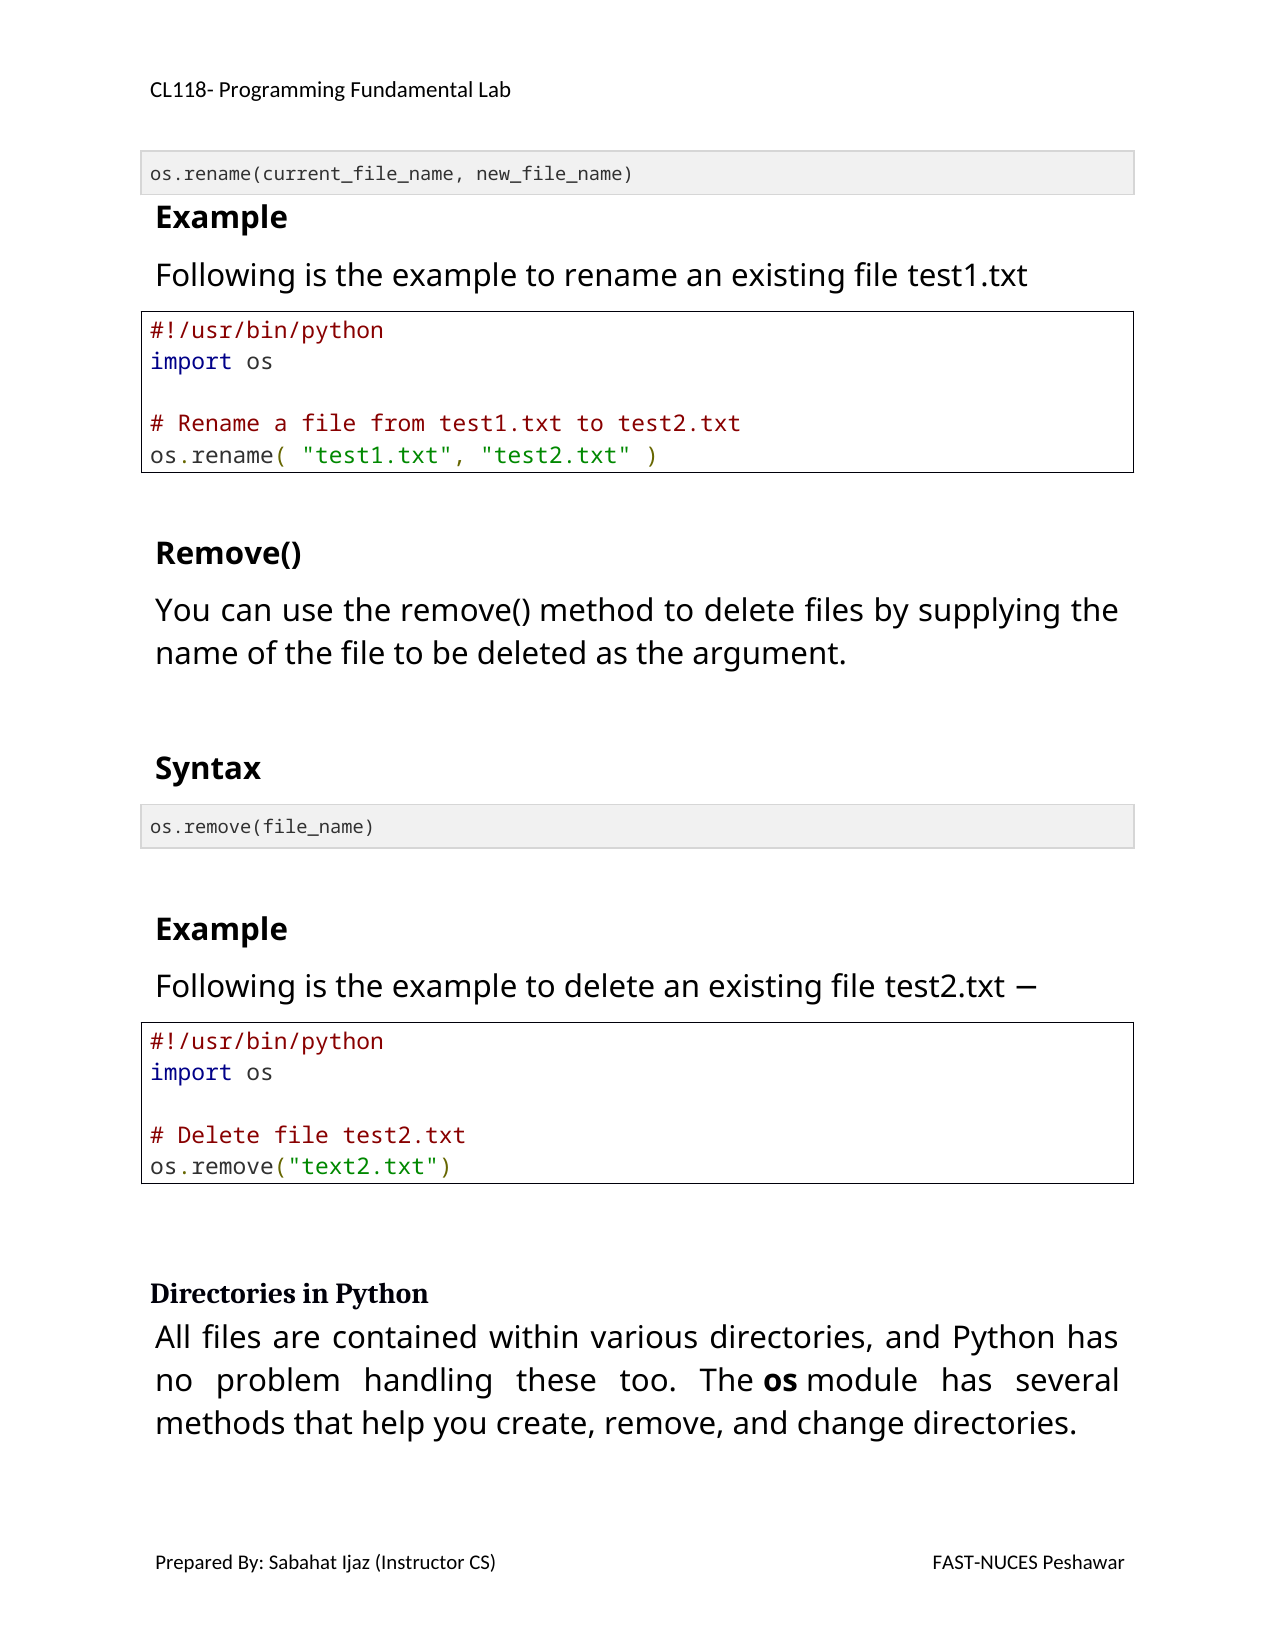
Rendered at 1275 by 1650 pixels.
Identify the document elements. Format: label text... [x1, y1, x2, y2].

text #!/usr/bin/python [142, 1023, 1133, 1056]
text Example [155, 907, 1120, 949]
text Following is the example to rename an existing file test1.txt [155, 253, 1120, 296]
text Following is the example to delete an existing file test2.txt − [155, 964, 1120, 1007]
text #!/usr/bin/python [142, 312, 1133, 345]
text Remove() [155, 531, 1120, 573]
text import os [150, 345, 1125, 376]
text os.remove("text2.txt") [142, 1147, 1133, 1183]
text os.remove(file_name) [142, 805, 1133, 847]
text os.rename( "test1.txt", "test2.txt" ) [142, 436, 1133, 472]
subtitle Directories in Python [150, 1277, 1125, 1310]
text Syntax [155, 746, 1120, 789]
text os.rename(current_file_name, new_file_name) [142, 152, 1133, 194]
text All files are contained within various directories, and Python has no problem handling these too. The os module has several methods that help you create, remove, and change directories. [155, 1315, 1120, 1443]
text Example [155, 195, 1120, 238]
text You can use the remove() method to delete files by supplying the name of the file to be deleted as the argument. [155, 588, 1120, 673]
text # Rename a file from test1.txt to test2.txt [150, 407, 1125, 436]
text # Delete file test2.txt [150, 1119, 1125, 1147]
text import os [150, 1056, 1125, 1087]
